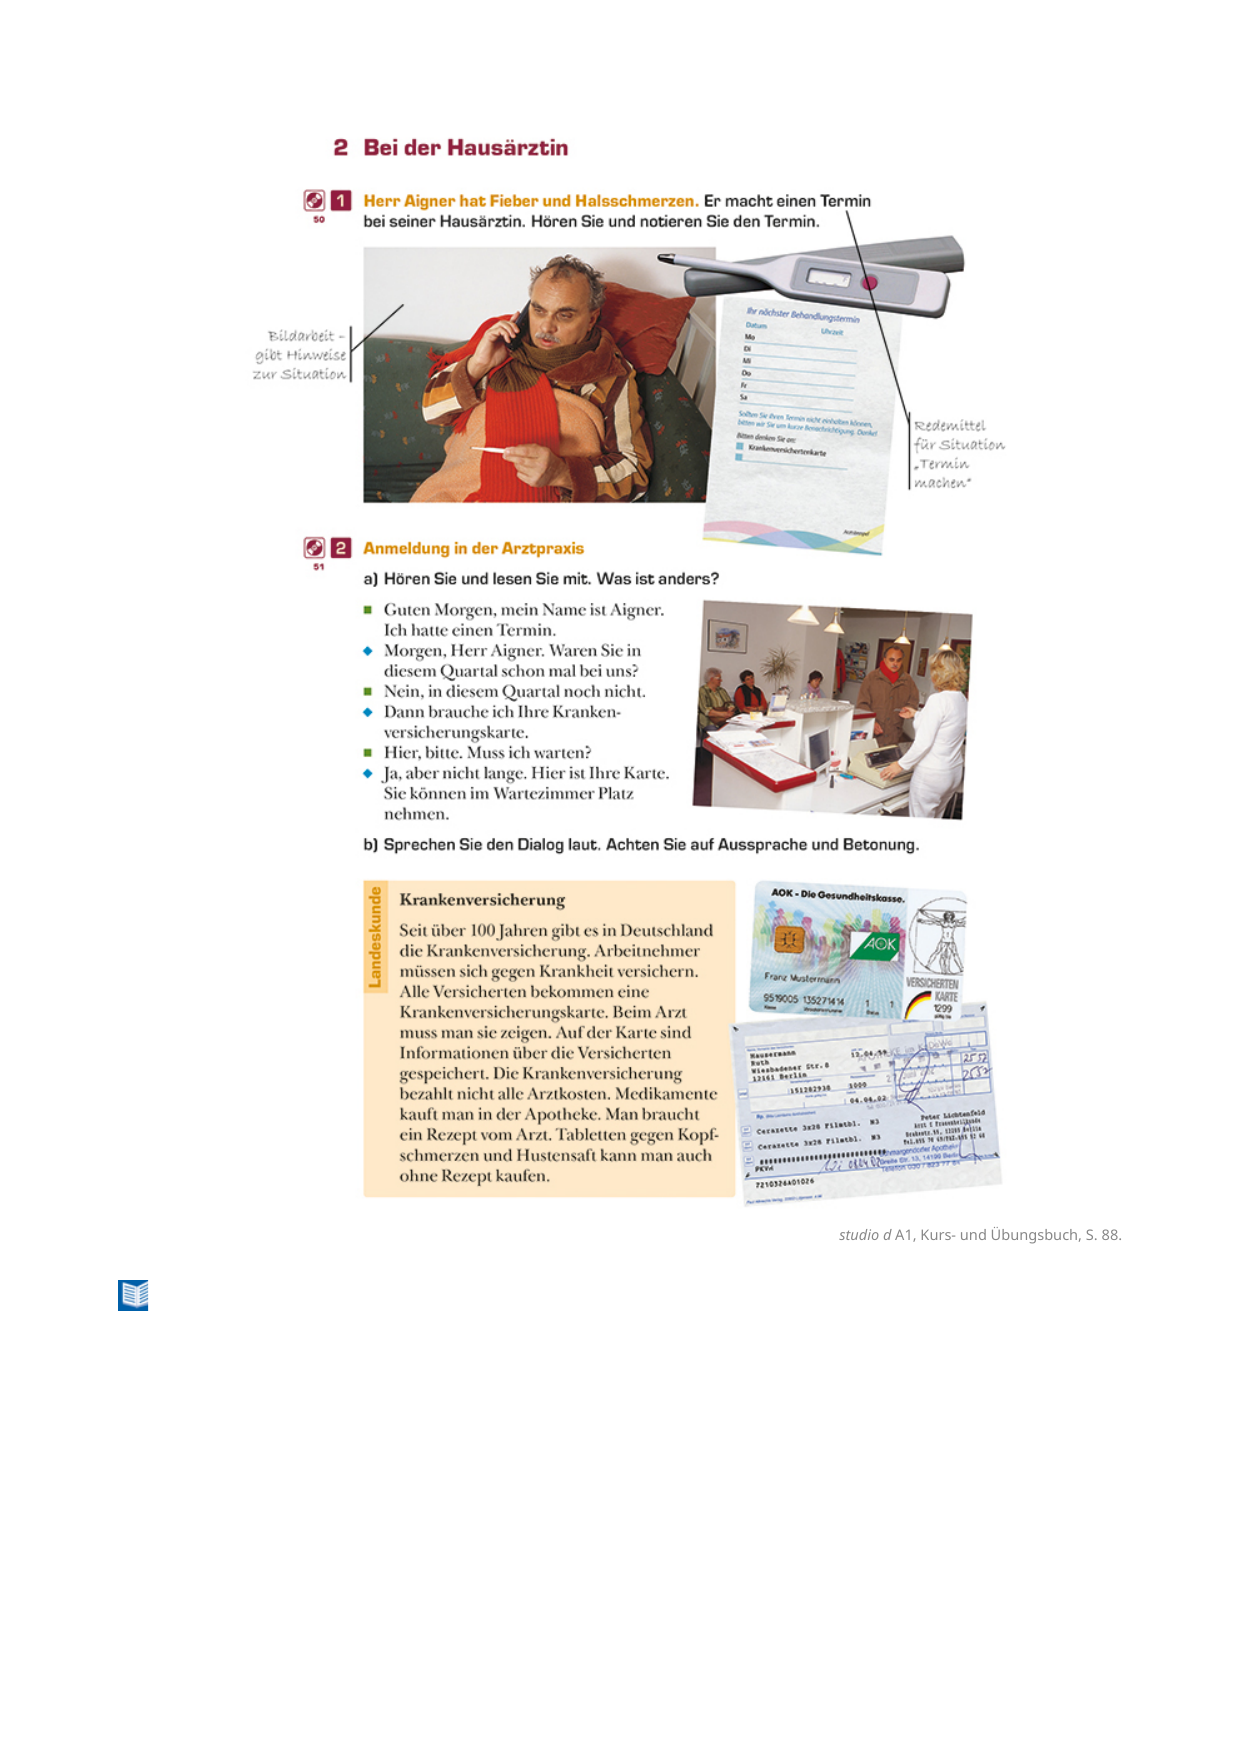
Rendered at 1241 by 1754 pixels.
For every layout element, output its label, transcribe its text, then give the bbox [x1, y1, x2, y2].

picture [226, 118, 1014, 1221]
text studio d A1, Kurs- und Übungsbuch, S. 88. [118, 1225, 1122, 1245]
picture [118, 1280, 149, 1311]
